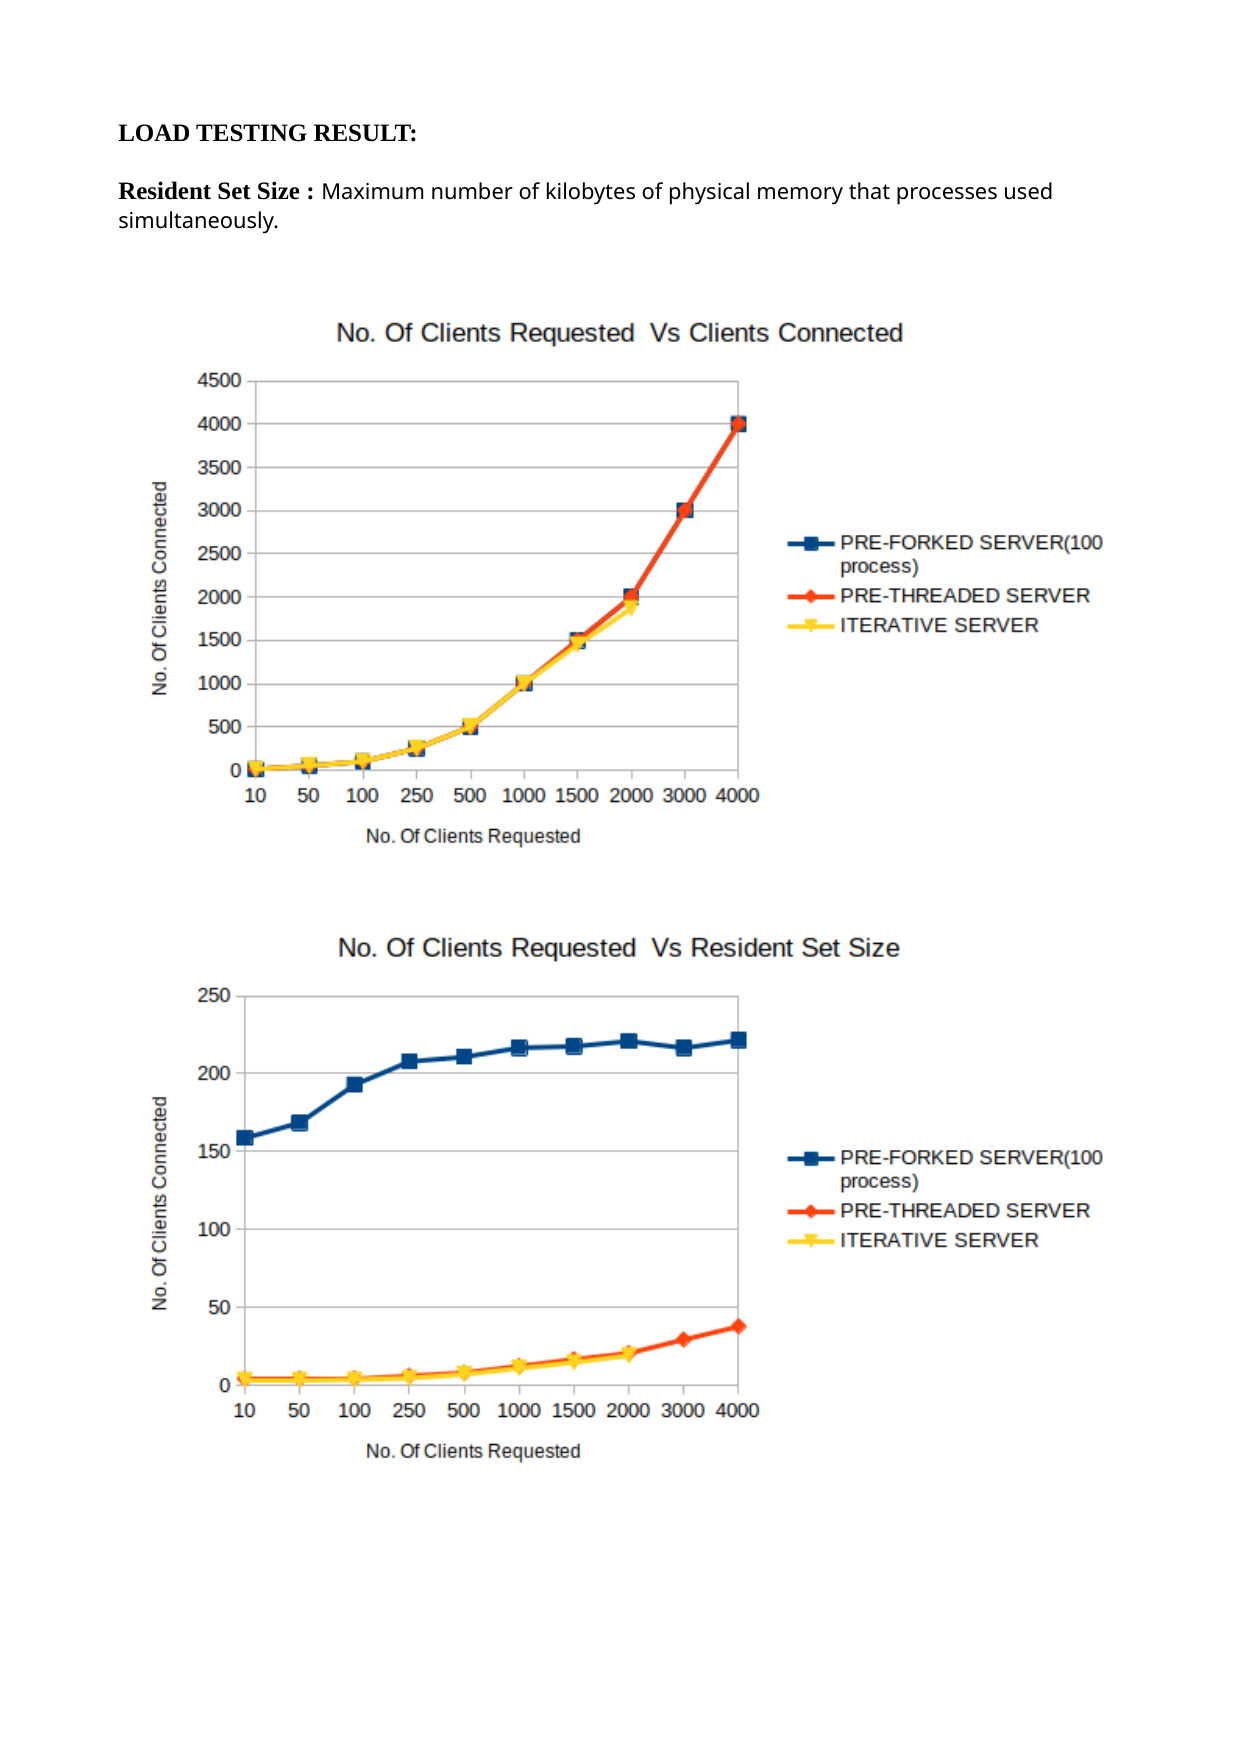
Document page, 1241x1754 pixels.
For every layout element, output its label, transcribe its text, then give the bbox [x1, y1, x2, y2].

picture [118, 907, 1123, 1494]
text LOAD TESTING RESULT: [118, 118, 1122, 147]
text Resident Set Size : Maximum number of kilobytes of physical memory that processes used simultaneously. [118, 176, 1122, 235]
picture [118, 292, 1123, 879]
